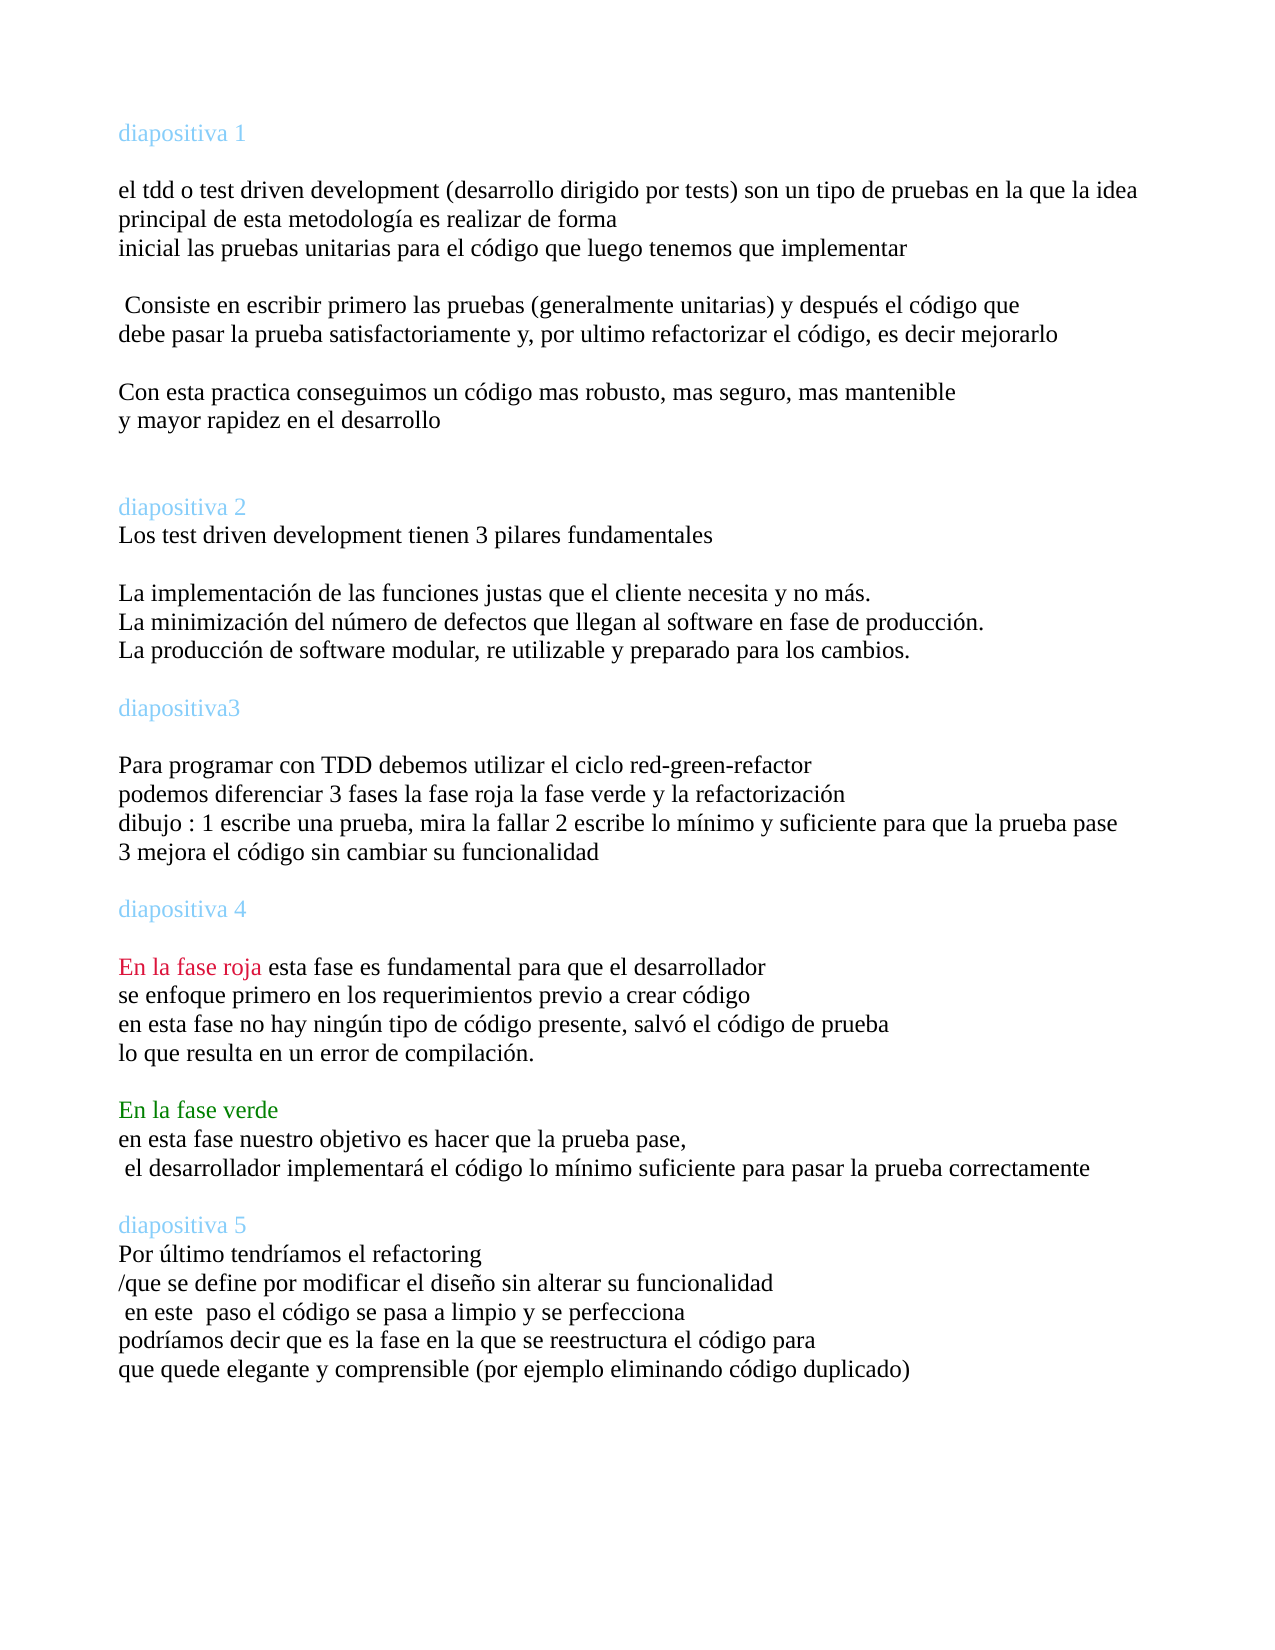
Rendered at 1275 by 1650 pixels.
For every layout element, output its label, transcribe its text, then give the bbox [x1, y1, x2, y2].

text Los test driven development tienen 3 pilares fundamentales [118, 521, 1157, 549]
text /que se define por modificar el diseño sin alterar su funcionalidad [118, 1268, 1157, 1297]
text Consiste en escribir primero las pruebas (generalmente unitarias) y después el código que [118, 291, 1157, 319]
text se enfoque primero en los requerimientos previo a crear código [118, 981, 1157, 1009]
text que quede elegante y comprensible (por ejemplo eliminando código duplicado) [118, 1354, 1157, 1383]
text debe pasar la prueba satisfactoriamente y, por ultimo refactorizar el código, es decir mejorarlo [118, 319, 1157, 348]
text Para programar con TDD debemos utilizar el ciclo red-green-refactor [118, 751, 1157, 779]
text Con esta practica conseguimos un código mas robusto, mas seguro, mas mantenible [118, 377, 1157, 406]
text en esta fase nuestro objetivo es hacer que la prueba pase, [118, 1124, 1157, 1153]
text y mayor rapidez en el desarrollo [118, 406, 1157, 434]
text 3 mejora el código sin cambiar su funcionalidad [118, 837, 1157, 866]
text en esta fase no hay ningún tipo de código presente, salvó el código de prueba [118, 1009, 1157, 1038]
text lo que resulta en un error de compilación. [118, 1038, 1157, 1067]
text diapositiva3 [118, 693, 1157, 722]
text diapositiva 5 [118, 1211, 1157, 1239]
text inicial las pruebas unitarias para el código que luego tenemos que implementar [118, 233, 1157, 262]
text diapositiva 2 [118, 492, 1157, 521]
text el tdd o test driven development (desarrollo dirigido por tests) son un tipo de pruebas en la que la idea principal de esta metodología es realizar de forma [118, 176, 1157, 233]
text en este paso el código se pasa a limpio y se perfecciona [118, 1297, 1157, 1326]
text podemos diferenciar 3 fases la fase roja la fase verde y la refactorización [118, 779, 1157, 808]
text Por último tendríamos el refactoring [118, 1239, 1157, 1268]
text La implementación de las funciones justas que el cliente necesita y no más. [118, 578, 1157, 607]
text podríamos decir que es la fase en la que se reestructura el código para [118, 1326, 1157, 1354]
text diapositiva 4 [118, 894, 1157, 923]
text La producción de software modular, re utilizable y preparado para los cambios. [118, 636, 1157, 664]
text La minimización del número de defectos que llegan al software en fase de producción. [118, 607, 1157, 636]
text diapositiva 1 [118, 118, 1157, 147]
text el desarrollador implementará el código lo mínimo suficiente para pasar la prueba correctamente [118, 1153, 1157, 1182]
text En la fase verde [118, 1096, 1157, 1124]
text En la fase roja esta fase es fundamental para que el desarrollador [118, 952, 1157, 981]
text dibujo : 1 escribe una prueba, mira la fallar 2 escribe lo mínimo y suficiente para que la prueba pase [118, 808, 1157, 837]
